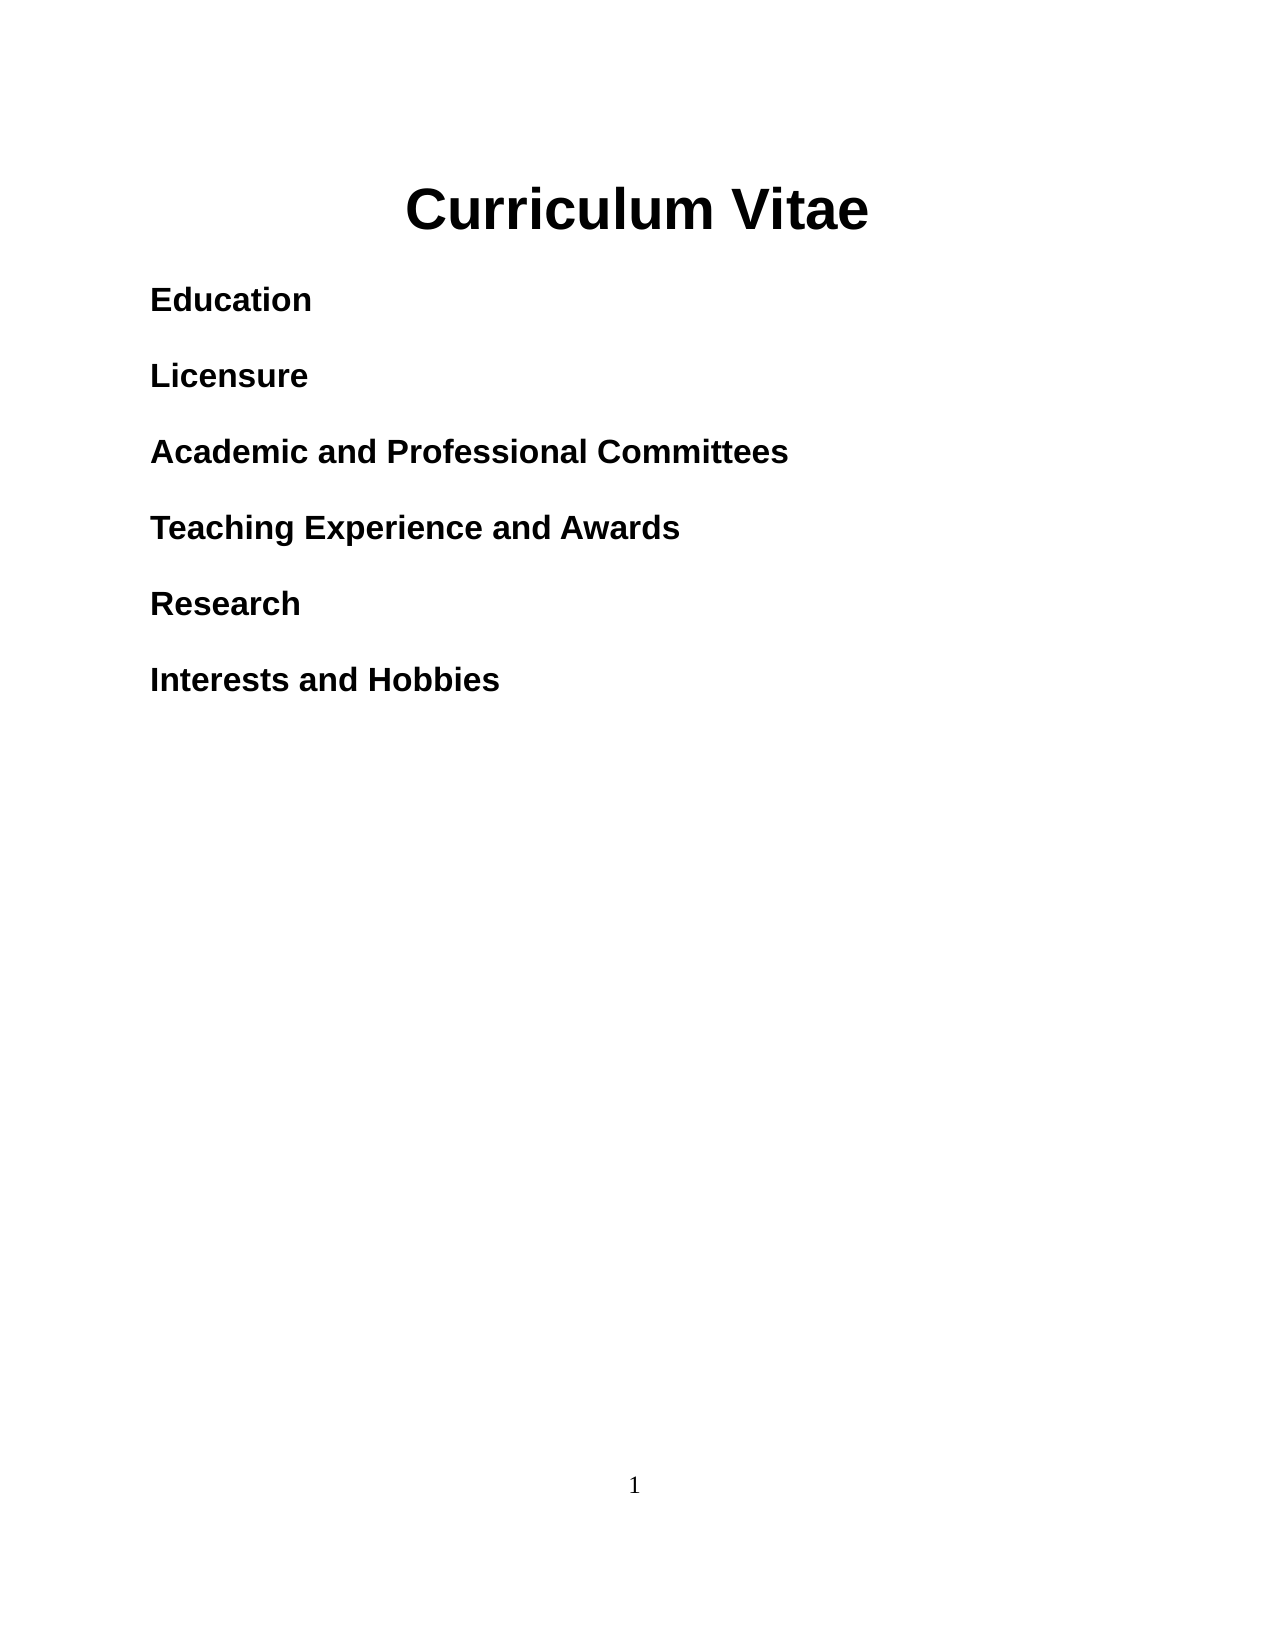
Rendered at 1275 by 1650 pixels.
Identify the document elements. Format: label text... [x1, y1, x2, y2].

subtitle Interests and Hobbies [150, 660, 1125, 699]
subtitle Research [150, 584, 1125, 623]
subtitle Education [150, 279, 1125, 318]
title Curriculum Vitae [150, 175, 1125, 242]
subtitle Teaching Experience and Awards [150, 508, 1125, 547]
subtitle Licensure [150, 356, 1125, 394]
subtitle Academic and Professional Committees [150, 432, 1125, 471]
